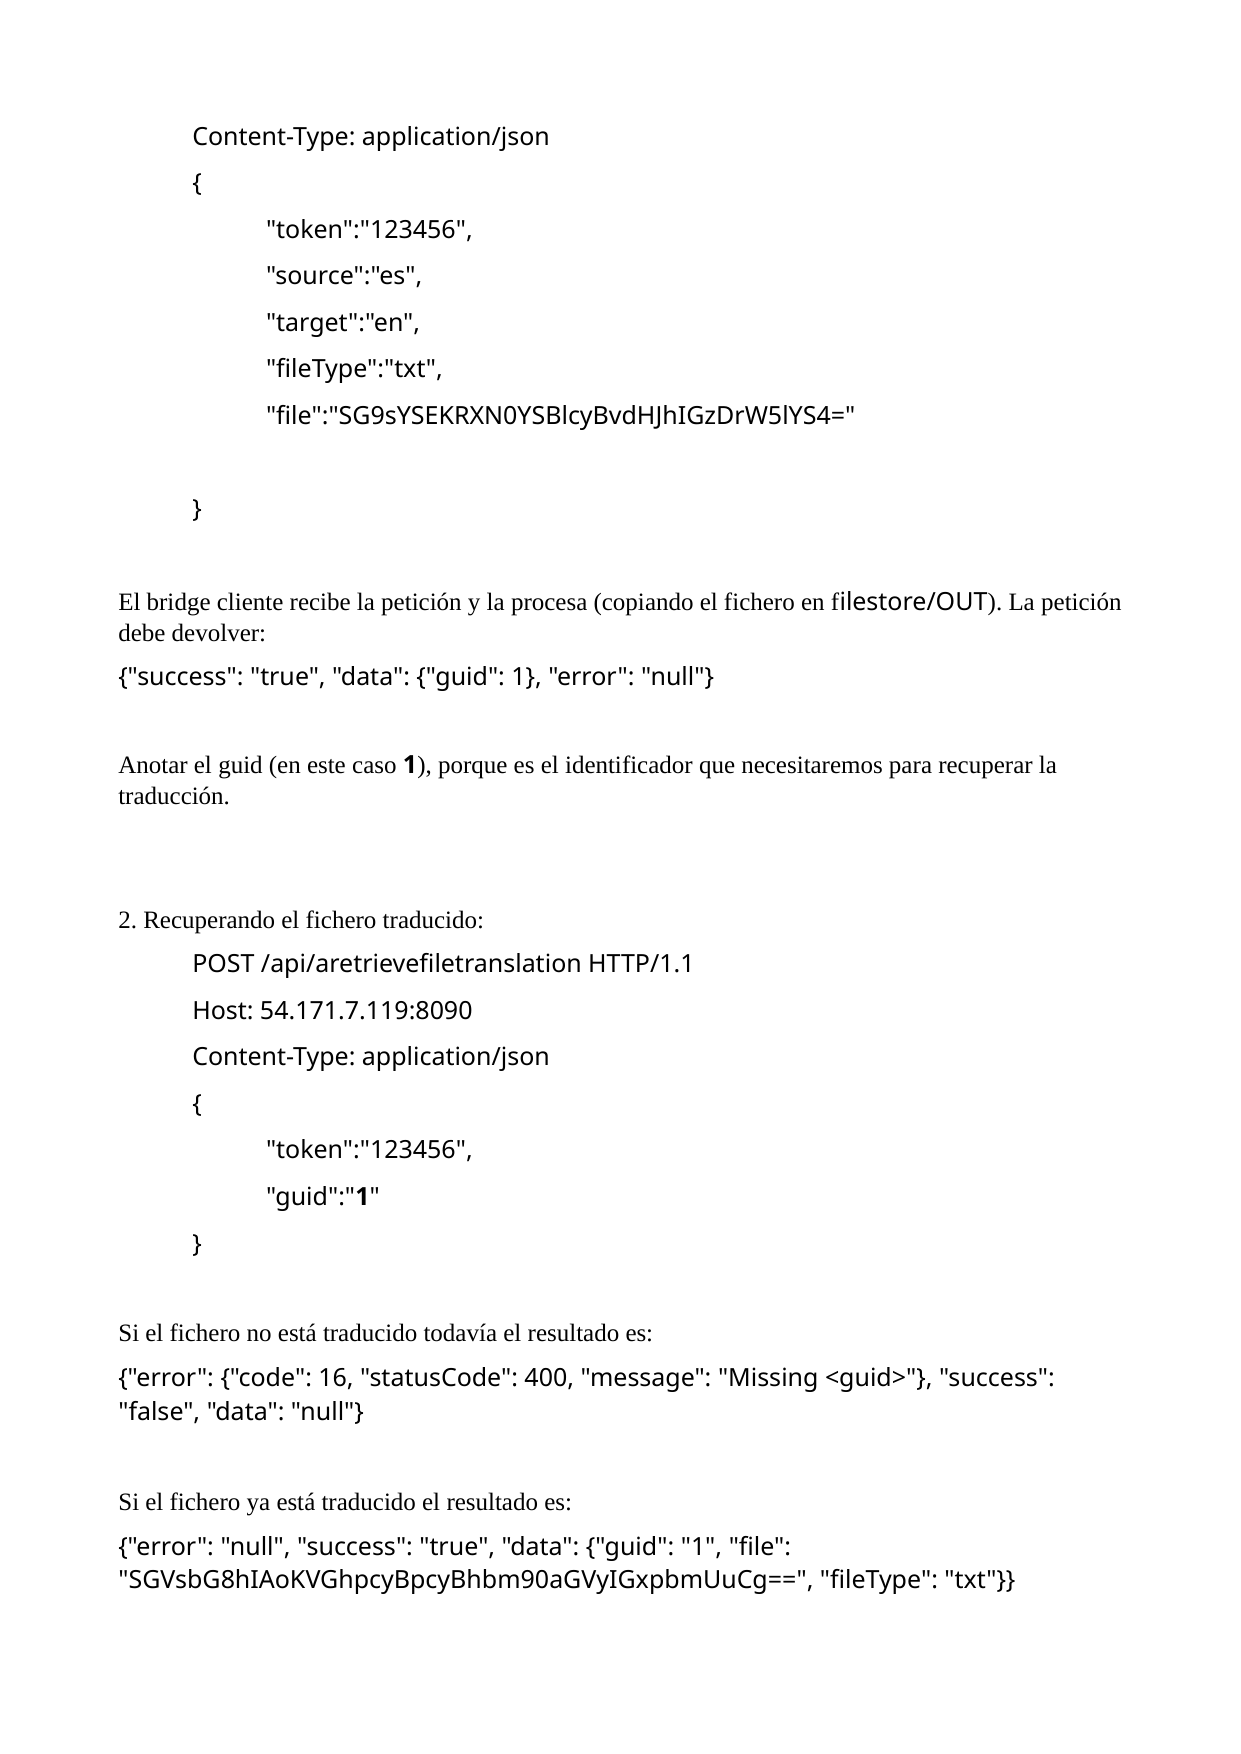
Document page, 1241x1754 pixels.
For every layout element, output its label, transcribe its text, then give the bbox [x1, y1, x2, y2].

text POST /api/aretrievefiletranslation HTTP/1.1 [118, 946, 1122, 980]
text } [118, 491, 1122, 525]
text 2. Recuperando el fichero traducido: [118, 905, 1122, 933]
text Content-Type: application/json [118, 118, 1122, 152]
text "file":"SG9sYSEKRXN0YSBlcyBvdHJhIGzDrW5lYS4=" [118, 397, 1122, 432]
text El bridge cliente recibe la petición y la procesa (copiando el fichero en filestore/OUT). La petición debe devolver: [118, 584, 1122, 647]
text "token":"123456", [118, 1132, 1122, 1166]
text Host: 54.171.7.119:8090 [118, 992, 1122, 1027]
text {"success": "true", "data": {"guid": 1}, "error": "null"} [118, 659, 1122, 693]
text {"error": "null", "success": "true", "data": {"guid": "1", "file": "SGVsbG8hIAoKVGhpcyBpcyBhbm90aGVyIGxpbmUuCg==", "fileType": "txt"}} [118, 1528, 1122, 1596]
text } [118, 1225, 1122, 1259]
text "source":"es", [118, 258, 1122, 292]
text {"error": {"code": 16, "statusCode": 400, "message": "Missing <guid>"}, "success": "false", "data": "null"} [118, 1360, 1122, 1428]
text "target":"en", [118, 304, 1122, 338]
text { [118, 165, 1122, 199]
text Si el fichero ya está traducido el resultado es: [118, 1487, 1122, 1516]
text "fileType":"txt", [118, 351, 1122, 385]
text Si el fichero no está traducido todavía el resultado es: [118, 1318, 1122, 1347]
text "guid":"1" [118, 1179, 1122, 1213]
text Content-Type: application/json [118, 1039, 1122, 1073]
text { [118, 1086, 1122, 1120]
text Anotar el guid (en este caso 1), porque es el identificador que necesitaremos para recuperar la traducción. [118, 747, 1122, 810]
text "token":"123456", [118, 211, 1122, 245]
